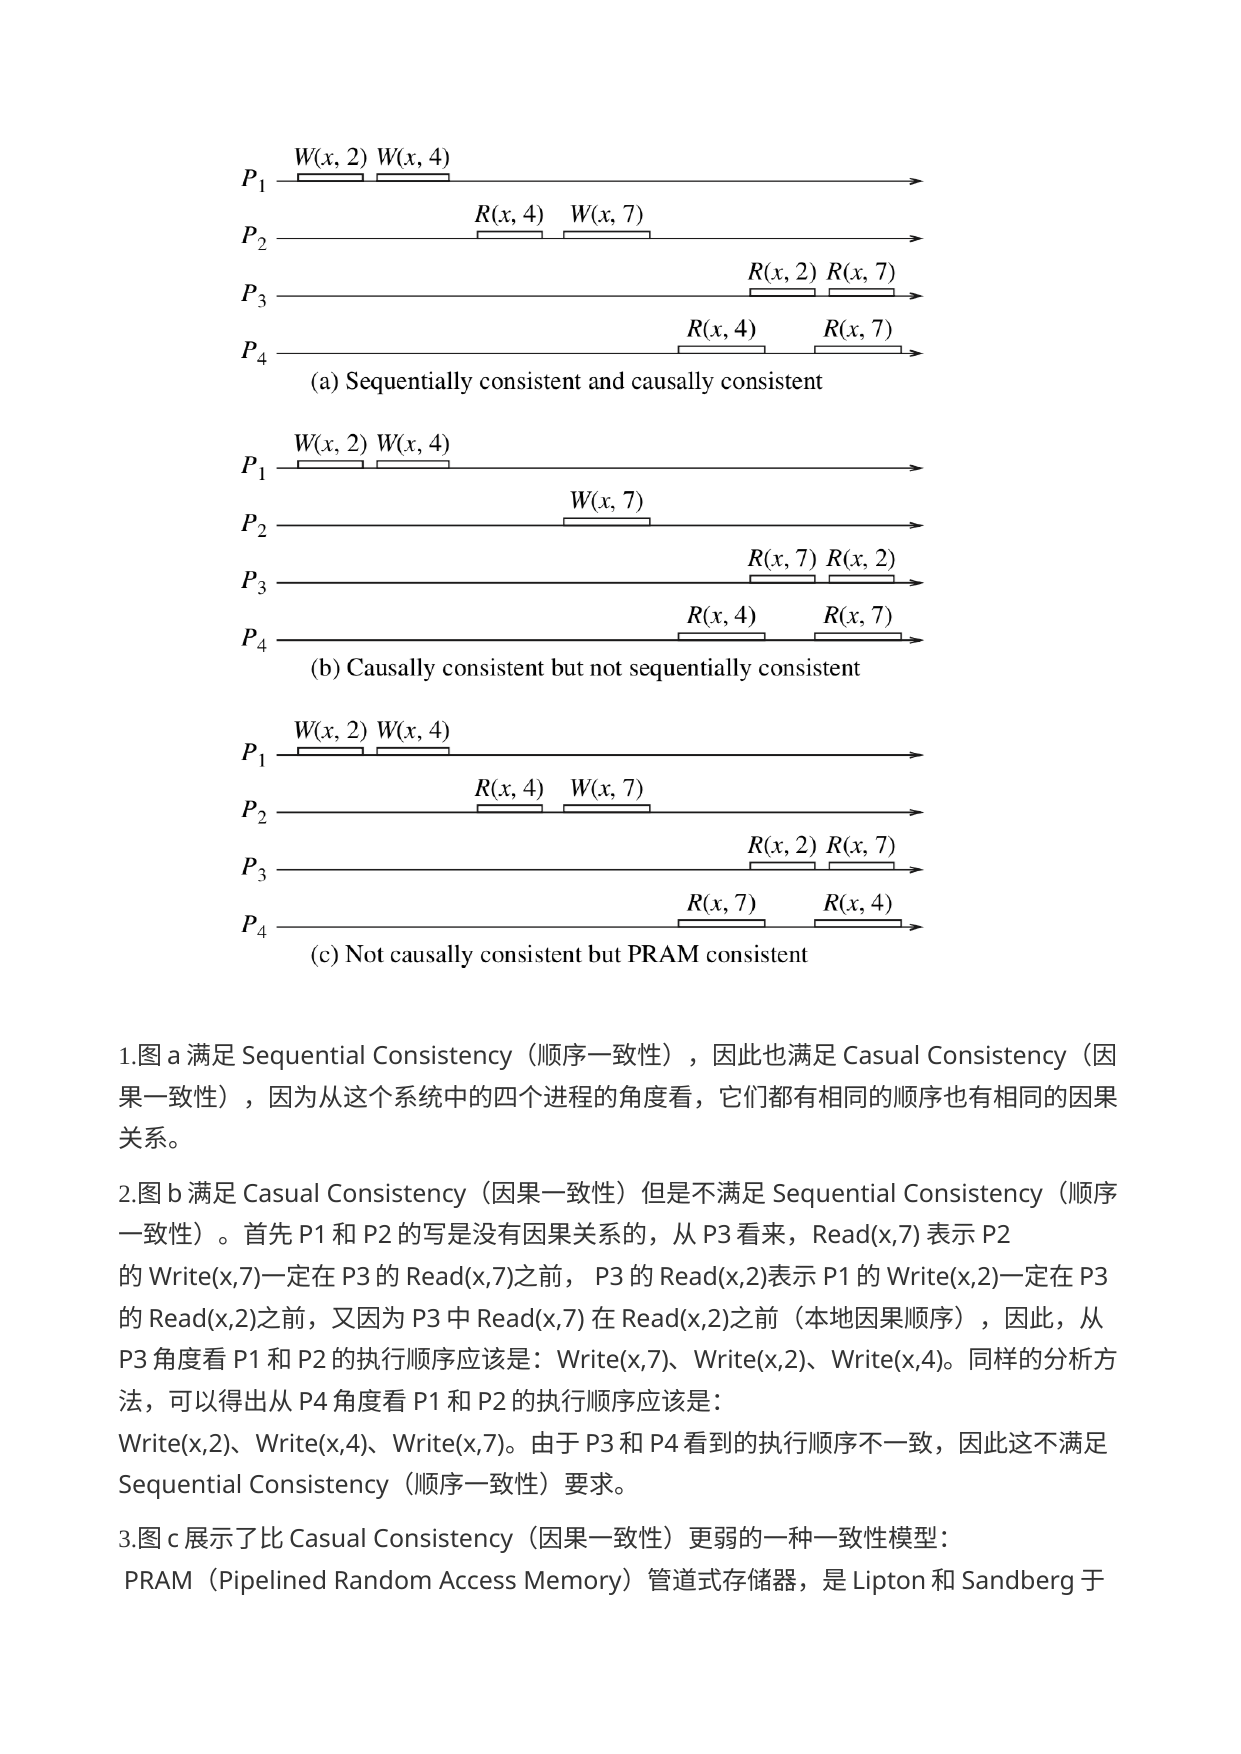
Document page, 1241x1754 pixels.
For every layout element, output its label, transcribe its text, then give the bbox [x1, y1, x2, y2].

list 图b满足Casual Consistency（因果一致性）但是不满足 Sequential Consistency（顺序一致性）。首先P1和P2的写是没有因果关系的，从P3看来，Read(x,7) 表示P2的 Write(x,7)一定在P3的Read(x,7)之前， P3的Read(x,2)表示P1的Write(x,2)一定在P3的Read(x,2)之前，又因为P3中Read(x,7) 在Read(x,2)之前（本地因果顺序），因此，从P3角度看P1和P2的执行顺序应该是：Write(x,7)、Write(x,2)、Write(x,4)。同样的分析方法，可以得出从P4角度看P1和P2的执行顺序应该是：Write(x,2)、Write(x,4)、Write(x,7)。由于P3和P4看到的执行顺序不一致，因此这不满足Sequential Consistency（顺序一致性）要求。 [118, 1173, 1122, 1501]
list 图a满足 Sequential Consistency（顺序一致性），因此也满足Casual Consistency（因果一致性），因为从这个系统中的四个进程的角度看，它们都有相同的顺序也有相同的因果关系。 [118, 1036, 1122, 1155]
list 图c展示了比Casual Consistency（因果一致性）更弱的一种一致性模型： PRAM（Pipelined Random Access Memory）管道式存储器，是Lipton和Sandberg于 [118, 1519, 1122, 1597]
picture [199, 118, 981, 995]
